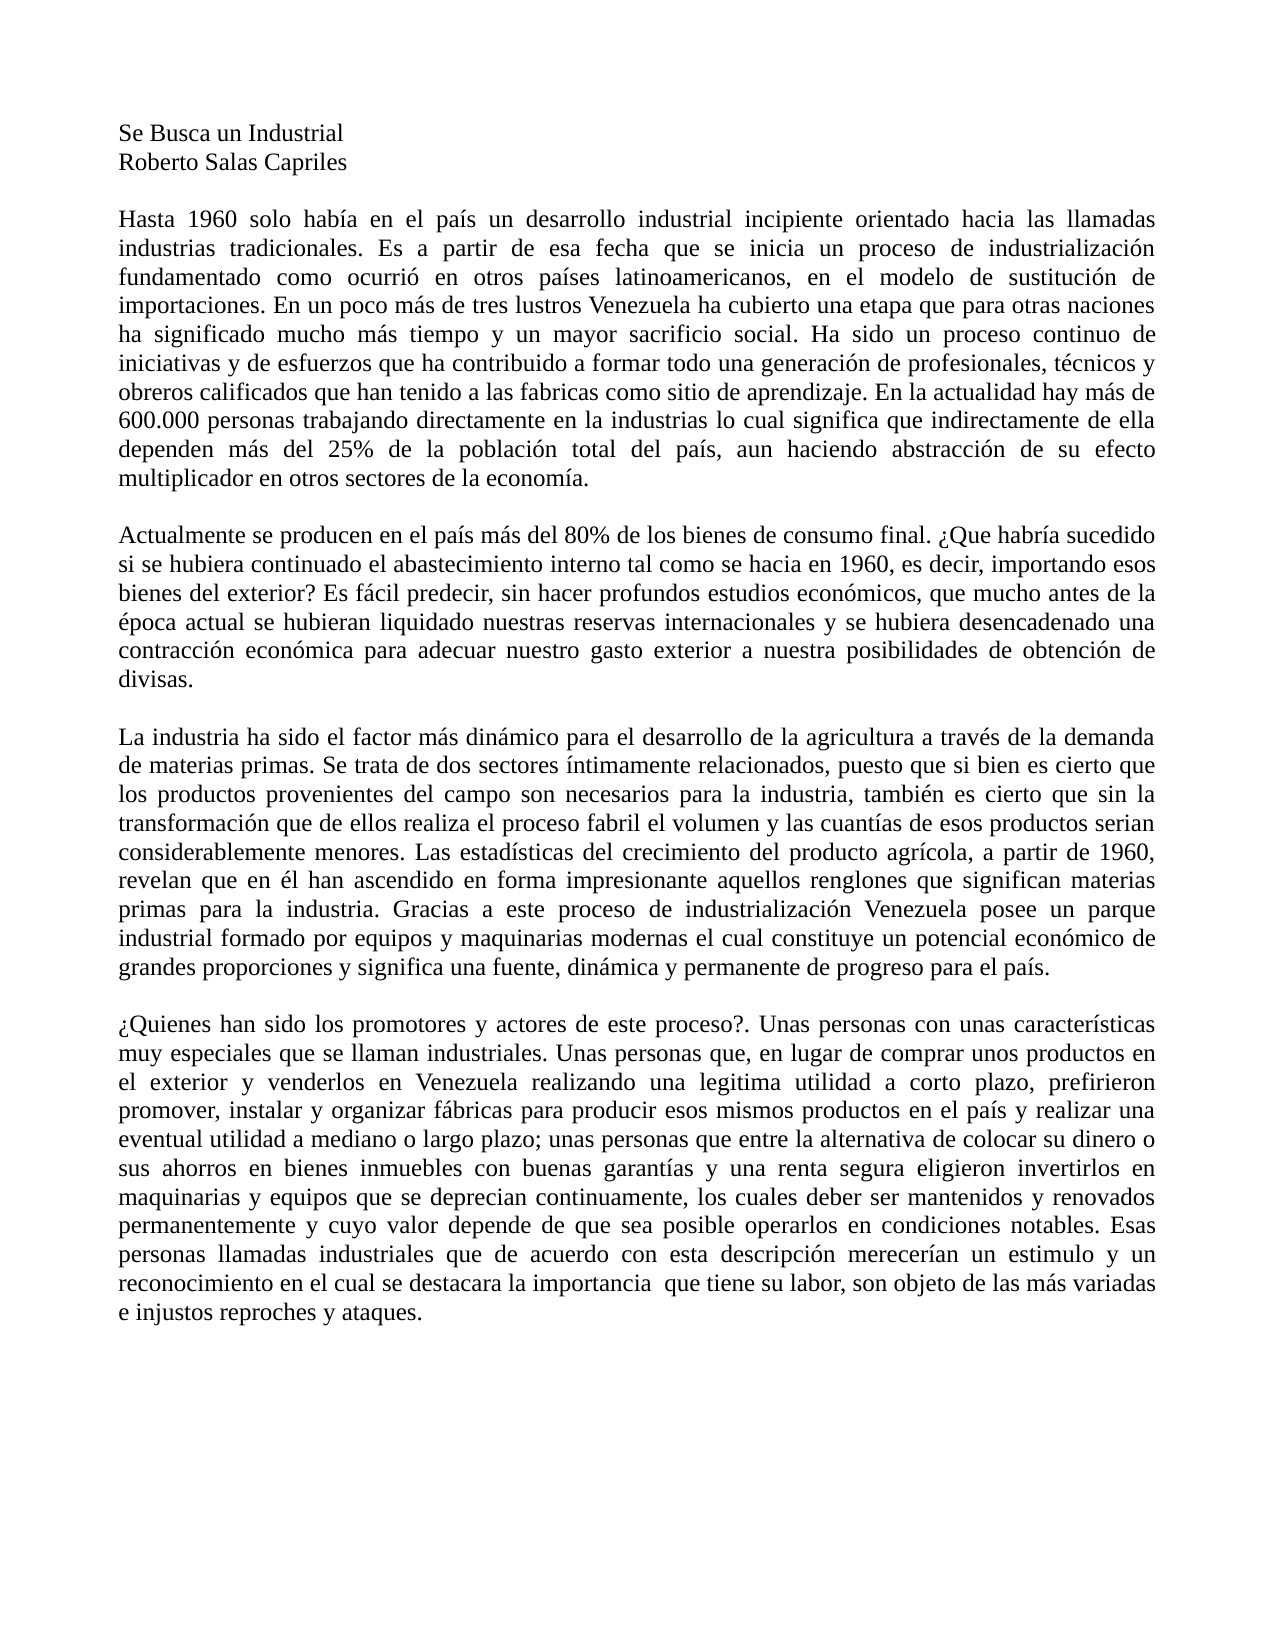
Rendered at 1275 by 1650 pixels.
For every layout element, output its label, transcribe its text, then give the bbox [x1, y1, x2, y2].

text Actualmente se producen en el país más del 80% de los bienes de consumo final. ¿Que habría sucedido si se hubiera continuado el abastecimiento interno tal como se hacia en 1960, es decir, importando esos bienes del exterior? Es fácil predecir, sin hacer profundos estudios económicos, que mucho antes de la época actual se hubieran liquidado nuestras reservas internacionales y se hubiera desencadenado una contracción económica para adecuar nuestro gasto exterior a nuestra posibilidades de obtención de divisas. [118, 521, 1157, 693]
text Se Busca un Industrial [118, 118, 1157, 147]
text ¿Quienes han sido los promotores y actores de este proceso?. Unas personas con unas características muy especiales que se llaman industriales. Unas personas que, en lugar de comprar unos productos en el exterior y venderlos en Venezuela realizando una legitima utilidad a corto plazo, prefirieron promover, instalar y organizar fábricas para producir esos mismos productos en el país y realizar una eventual utilidad a mediano o largo plazo; unas personas que entre la alternativa de colocar su dinero o sus ahorros en bienes inmuebles con buenas garantías y una renta segura eligieron invertirlos en maquinarias y equipos que se deprecian continuamente, los cuales deber ser mantenidos y renovados permanentemente y cuyo valor depende de que sea posible operarlos en condiciones notables. Esas personas llamadas industriales que de acuerdo con esta descripción merecerían un estimulo y un reconocimiento en el cual se destacara la importancia que tiene su labor, son objeto de las más variadas e injustos reproches y ataques. [118, 1009, 1157, 1326]
text Roberto Salas Capriles [118, 147, 1157, 176]
text Hasta 1960 solo había en el país un desarrollo industrial incipiente orientado hacia las llamadas industrias tradicionales. Es a partir de esa fecha que se inicia un proceso de industrialización fundamentado como ocurrió en otros países latinoamericanos, en el modelo de sustitución de importaciones. En un poco más de tres lustros Venezuela ha cubierto una etapa que para otras naciones ha significado mucho más tiempo y un mayor sacrificio social. Ha sido un proceso continuo de iniciativas y de esfuerzos que ha contribuido a formar todo una generación de profesionales, técnicos y obreros calificados que han tenido a las fabricas como sitio de aprendizaje. En la actualidad hay más de 600.000 personas trabajando directamente en la industrias lo cual significa que indirectamente de ella dependen más del 25% de la población total del país, aun haciendo abstracción de su efecto multiplicador en otros sectores de la economía. [118, 204, 1157, 492]
text La industria ha sido el factor más dinámico para el desarrollo de la agricultura a través de la demanda de materias primas. Se trata de dos sectores íntimamente relacionados, puesto que si bien es cierto que los productos provenientes del campo son necesarios para la industria, también es cierto que sin la transformación que de ellos realiza el proceso fabril el volumen y las cuantías de esos productos serian considerablemente menores. Las estadísticas del crecimiento del producto agrícola, a partir de 1960, revelan que en él han ascendido en forma impresionante aquellos renglones que significan materias primas para la industria. Gracias a este proceso de industrialización Venezuela posee un parque industrial formado por equipos y maquinarias modernas el cual constituye un potencial económico de grandes proporciones y significa una fuente, dinámica y permanente de progreso para el país. [118, 722, 1157, 981]
